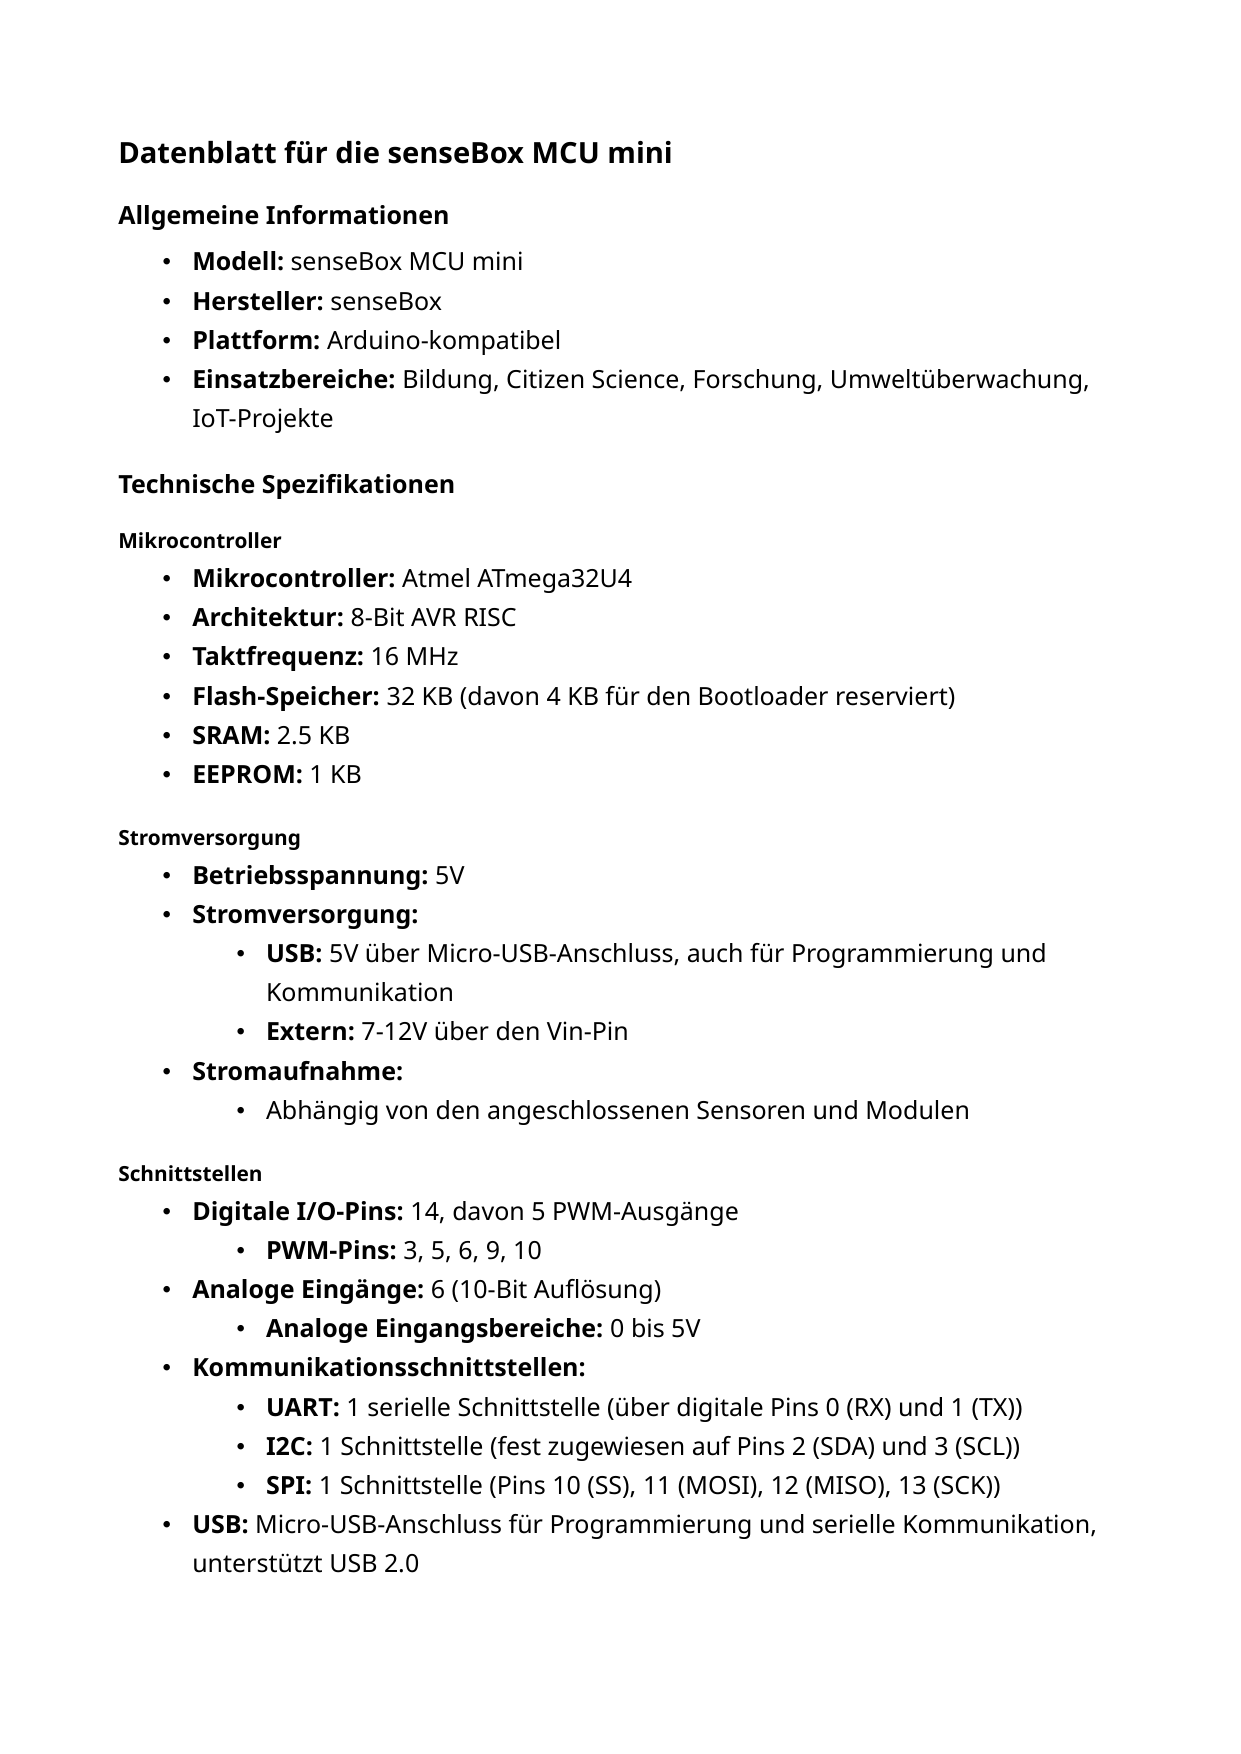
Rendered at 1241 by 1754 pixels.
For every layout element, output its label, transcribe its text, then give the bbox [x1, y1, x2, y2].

list PWM-Pins: 3, 5, 6, 9, 10 [236, 1232, 1122, 1267]
subtitle Schnittstellen [118, 1159, 1122, 1187]
list Flash-Speicher: 32 KB (davon 4 KB für den Bootloader reserviert) [162, 678, 1122, 712]
list Abhängig von den angeschlossenen Sensoren und Modulen [236, 1092, 1122, 1126]
list UART: 1 serielle Schnittstelle (über digitale Pins 0 (RX) und 1 (TX)) [236, 1389, 1122, 1423]
list USB: 5V über Micro-USB-Anschluss, auch für Programmierung und Kommunikation [236, 936, 1122, 1009]
list I2C: 1 Schnittstelle (fest zugewiesen auf Pins 2 (SDA) und 3 (SCL)) [236, 1428, 1122, 1462]
list SPI: 1 Schnittstelle (Pins 10 (SS), 11 (MOSI), 12 (MISO), 13 (SCK)) [236, 1467, 1122, 1502]
list EEPROM: 1 KB [162, 756, 1122, 791]
list Architektur: 8-Bit AVR RISC [162, 600, 1122, 634]
list Analoge Eingänge: 6 (10-Bit Auflösung) [162, 1272, 1122, 1306]
list SRAM: 2.5 KB [162, 717, 1122, 751]
list Digitale I/O-Pins: 14, davon 5 PWM-Ausgänge [162, 1193, 1122, 1227]
list Stromversorgung: [162, 897, 1122, 931]
list USB: Micro-USB-Anschluss für Programmierung und serielle Kommunikation, unterstützt USB 2.0 [162, 1507, 1122, 1580]
list Betriebsspannung: 5V [162, 857, 1122, 891]
subtitle Mikrocontroller [118, 526, 1122, 554]
subtitle Allgemeine Informationen [118, 197, 1122, 231]
list Analoge Eingangsbereiche: 0 bis 5V [236, 1311, 1122, 1345]
list Taktfrequenz: 16 MHz [162, 639, 1122, 673]
subtitle Datenblatt für die senseBox MCU mini [118, 133, 1122, 172]
list Modell: senseBox MCU mini [162, 244, 1122, 278]
list Hersteller: senseBox [162, 283, 1122, 317]
subtitle Stromversorgung [118, 823, 1122, 851]
list Stromaufnahme: [162, 1053, 1122, 1087]
list Extern: 7-12V über den Vin-Pin [236, 1014, 1122, 1048]
list Kommunikationsschnittstellen: [162, 1350, 1122, 1384]
list Einsatzbereiche: Bildung, Citizen Science, Forschung, Umweltüberwachung, IoT-Projekte [162, 361, 1122, 435]
list Mikrocontroller: Atmel ATmega32U4 [162, 561, 1122, 595]
list Plattform: Arduino-kompatibel [162, 322, 1122, 356]
subtitle Technische Spezifikationen [118, 467, 1122, 501]
